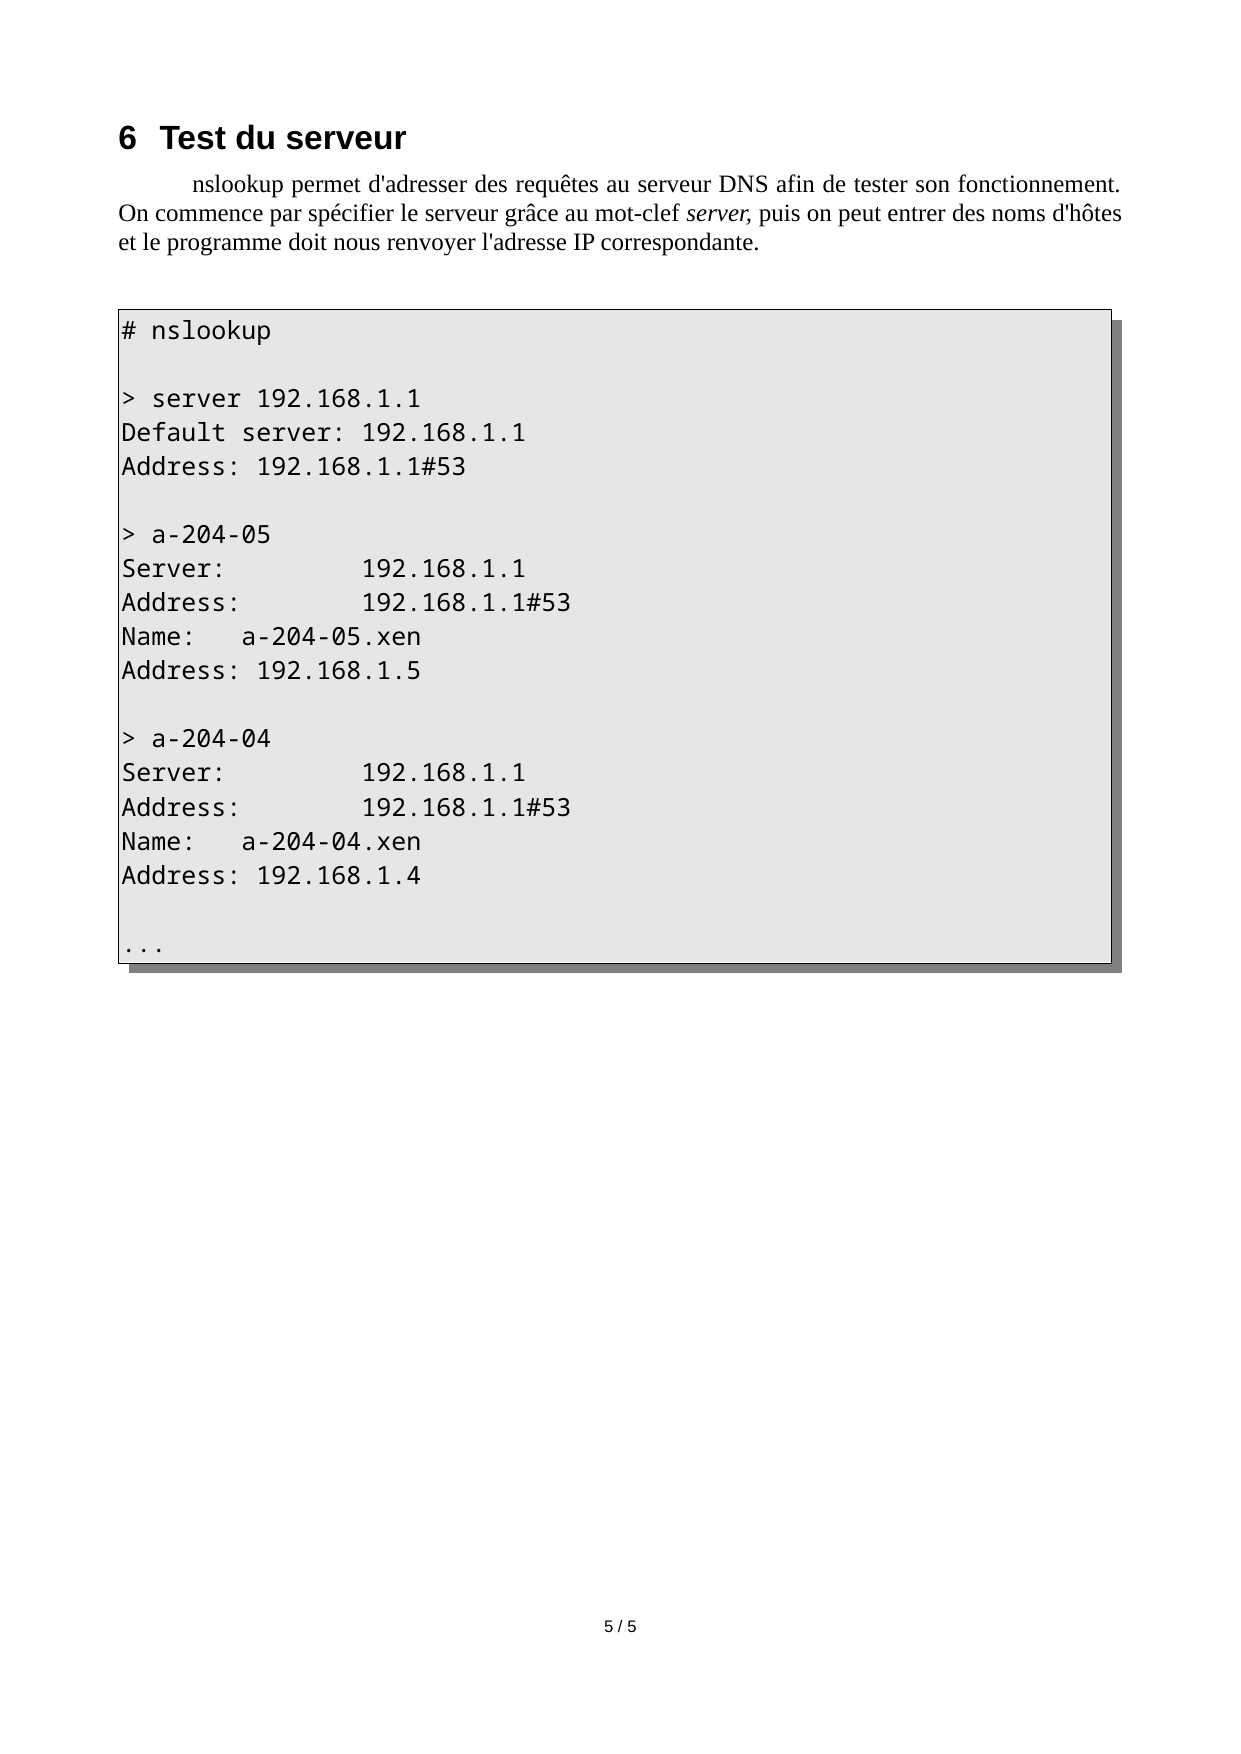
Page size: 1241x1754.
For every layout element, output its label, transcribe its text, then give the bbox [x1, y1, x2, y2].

text Address: 192.168.1.1#53 [119, 446, 1111, 479]
subtitle Test du serveur [118, 118, 1122, 157]
text Address: 192.168.1.1#53 [119, 786, 1111, 820]
text Default server: 192.168.1.1 [119, 411, 1111, 446]
text > a-204-04 [119, 718, 1111, 752]
text Server: 192.168.1.1 [119, 752, 1111, 786]
text ... [119, 922, 1111, 962]
text Server: 192.168.1.1 [119, 548, 1111, 582]
text Address: 192.168.1.4 [119, 854, 1111, 888]
text Address: 192.168.1.1#53 [119, 582, 1111, 616]
text > server 192.168.1.1 [119, 377, 1111, 411]
text # nslookup [119, 310, 1111, 343]
text Name: a-204-05.xen [119, 616, 1111, 650]
text > a-204-05 [119, 514, 1111, 548]
text Address: 192.168.1.5 [119, 650, 1111, 684]
text nslookup permet d'adresser des requêtes au serveur DNS afin de tester son fonctionnement. On commence par spécifier le serveur grâce au mot-clef server, puis on peut entrer des noms d'hôtes et le programme doit nous renvoyer l'adresse IP correspondante. [118, 169, 1122, 256]
text Name: a-204-04.xen [119, 820, 1111, 854]
